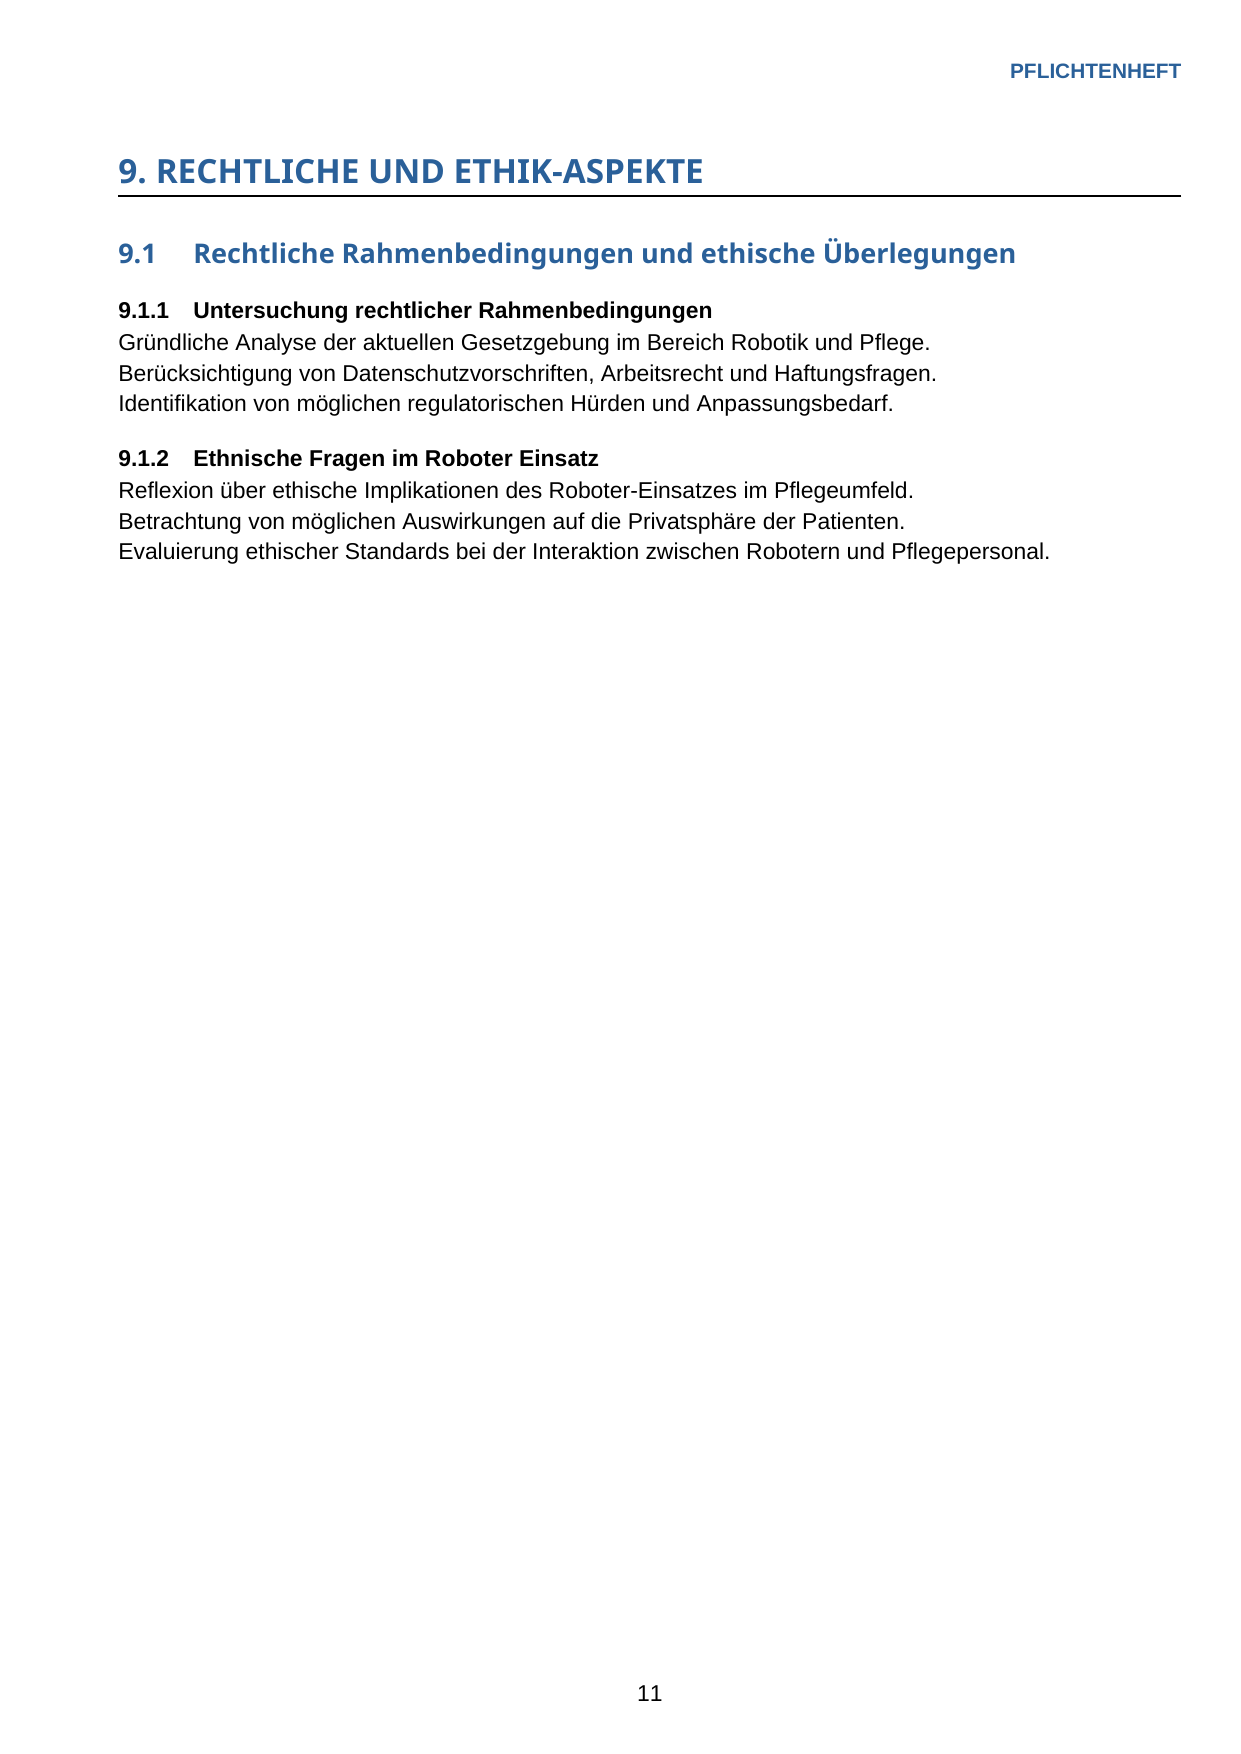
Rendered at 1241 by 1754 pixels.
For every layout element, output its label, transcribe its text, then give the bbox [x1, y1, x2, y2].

text Betrachtung von möglichen Auswirkungen auf die Privatsphäre der Patienten. [118, 508, 1181, 534]
subtitle Untersuchung rechtlicher Rahmenbedingungen [118, 297, 1181, 323]
text Evaluierung ethischer Standards bei der Interaktion zwischen Robotern und Pflegepersonal. [118, 538, 1181, 564]
text Berücksichtigung von Datenschutzvorschriften, Arbeitsrecht und Haftungsfragen. [118, 359, 1181, 386]
subtitle Rechtliche Rahmenbedingungen und ethische Überlegungen [118, 235, 1181, 272]
text Reflexion über ethische Implikationen des Roboter-Einsatzes im Pflegeumfeld. [118, 477, 1181, 504]
text Gründliche Analyse der aktuellen Gesetzgebung im Bereich Robotik und Pflege. [118, 329, 1181, 356]
text Identifikation von möglichen regulatorischen Hürden und Anpassungsbedarf. [118, 390, 1181, 416]
subtitle Ethnische Fragen im Roboter Einsatz [118, 445, 1181, 471]
subtitle Rechtliche und Ethik-Aspekte [118, 148, 1181, 195]
